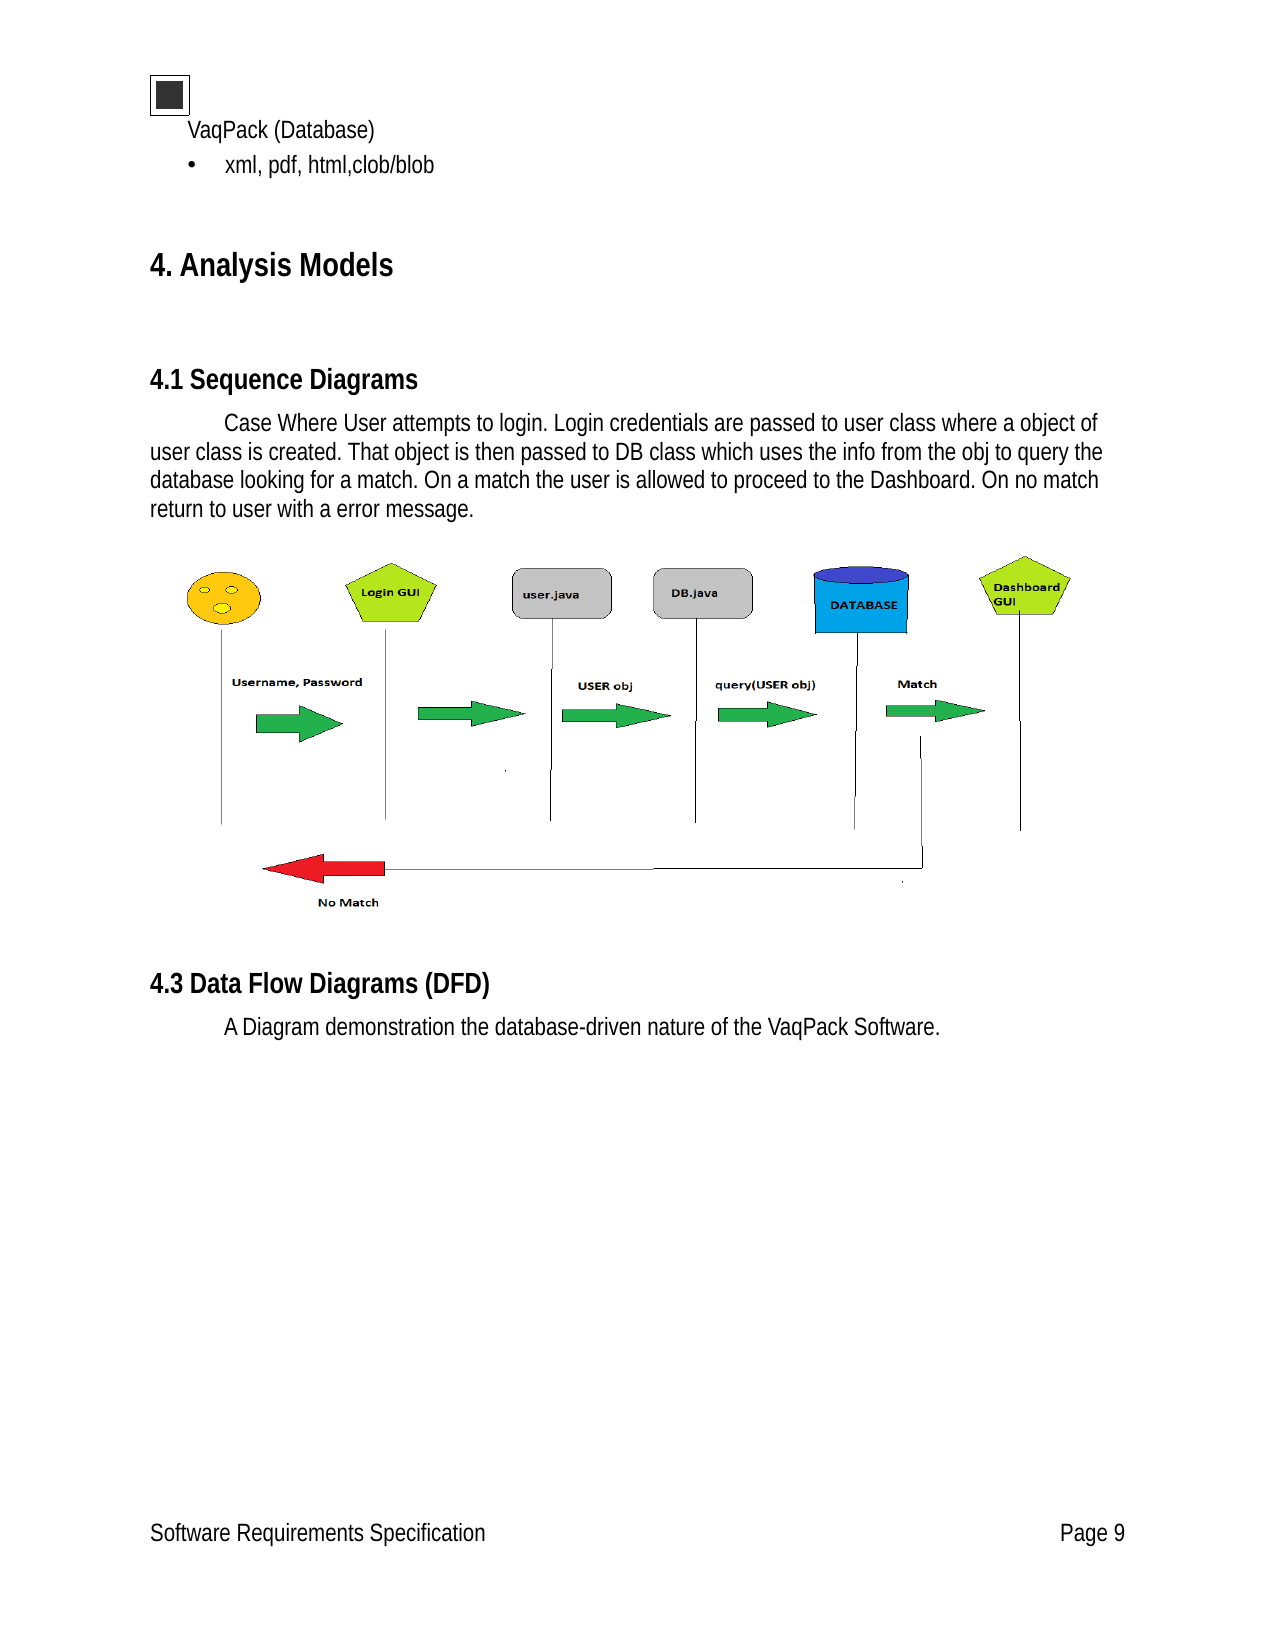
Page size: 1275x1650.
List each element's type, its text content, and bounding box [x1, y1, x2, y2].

subtitle 4.1 Sequence Diagrams [150, 362, 1125, 395]
subtitle 4. Analysis Models [150, 245, 1125, 283]
list xml, pdf, html,clob/blob [187, 150, 1125, 179]
text A Diagram demonstration the database-driven nature of the VaqPack Software. [150, 1012, 1125, 1041]
subtitle 4.3 Data Flow Diagrams (DFD) [150, 966, 1125, 999]
picture [173, 552, 1093, 913]
text Case Where User attempts to login. Login credentials are passed to user class where a object of user class is created. That object is then passed to DB class which uses the info from the obj to query the database looking for a match. On a match the user is allowed to proceed to the Dashboard. On no match return to user with a error message. [150, 408, 1125, 522]
